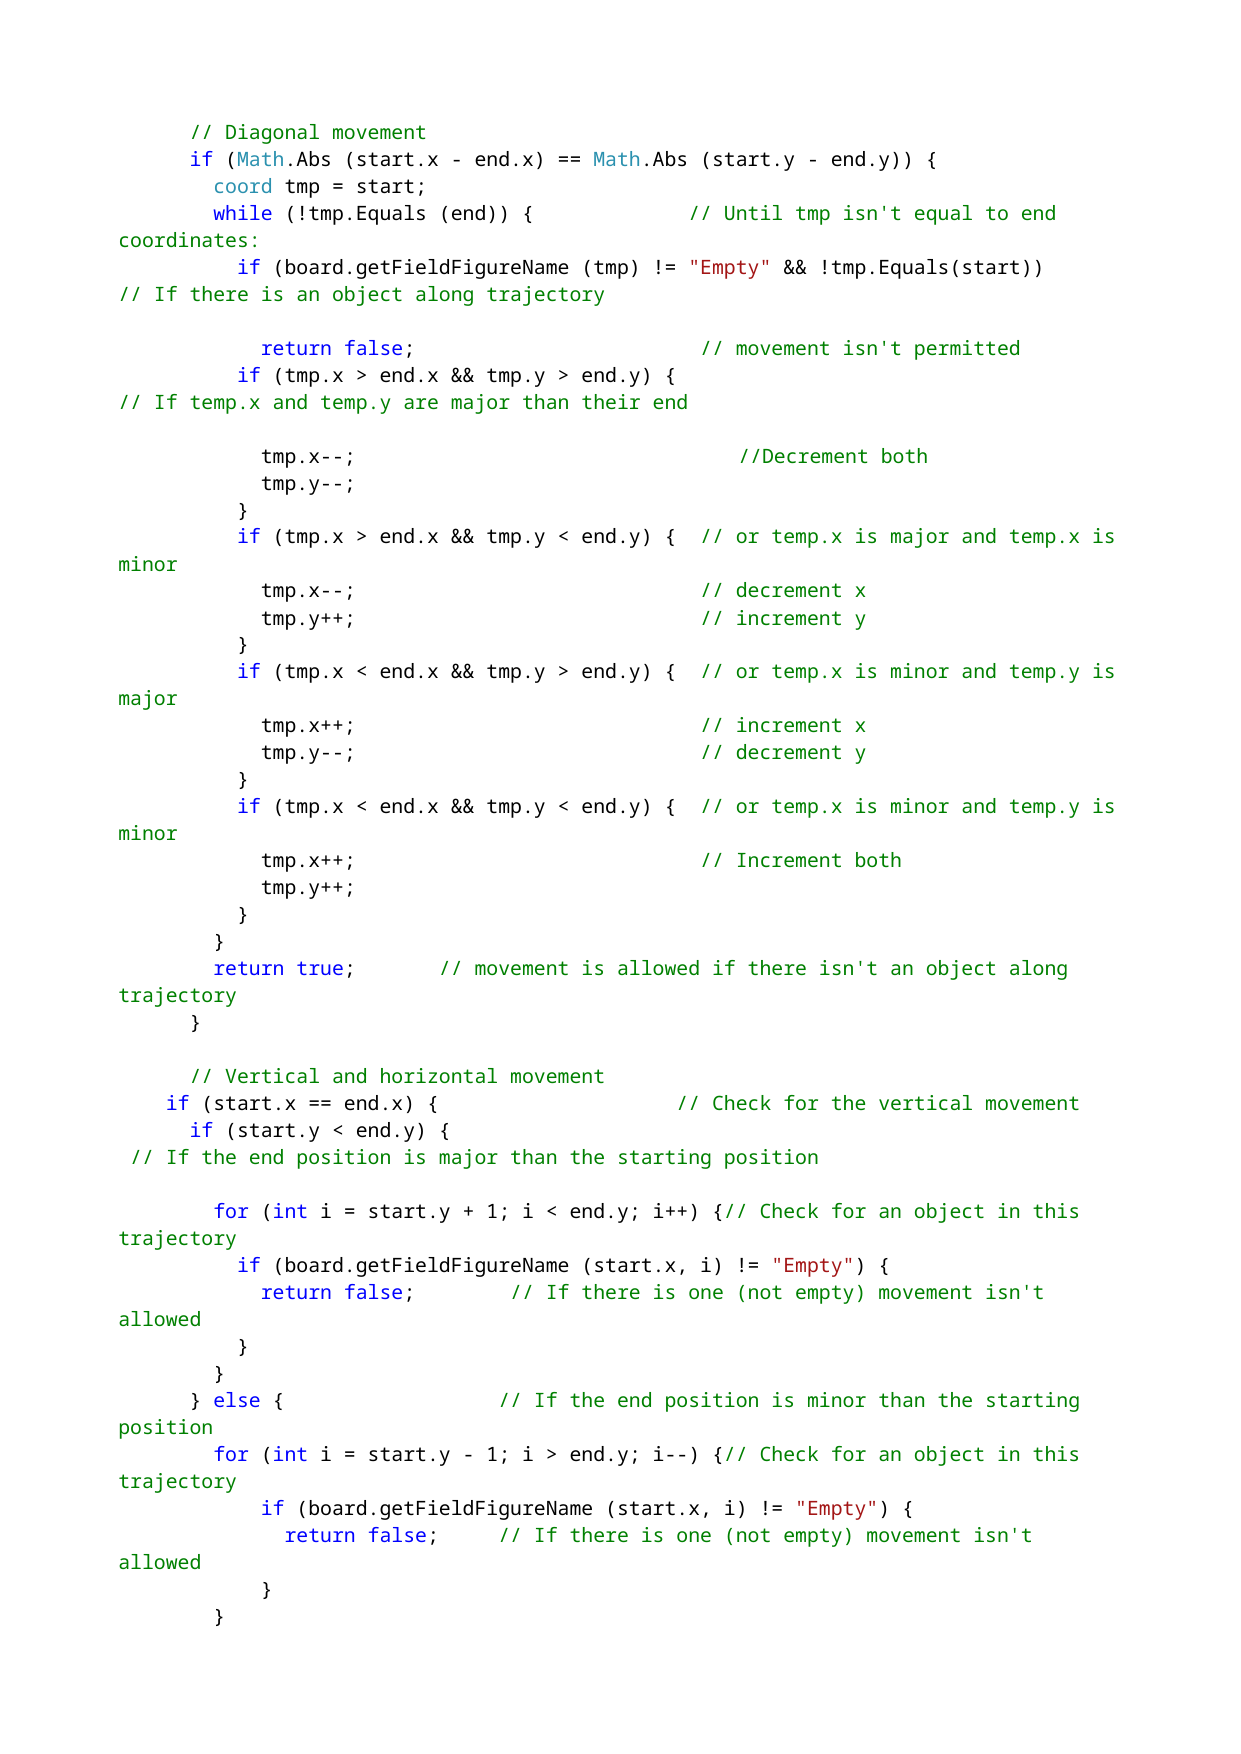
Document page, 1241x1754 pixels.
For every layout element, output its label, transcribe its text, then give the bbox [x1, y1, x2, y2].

text } else { // If the end position is minor than the starting position [118, 1386, 1122, 1440]
text tmp.x--; // decrement x [118, 577, 1122, 604]
text } [118, 927, 1122, 954]
text return false; // movement isn't permitted [118, 334, 1122, 361]
text tmp.y--; // decrement y [118, 739, 1122, 766]
text } [118, 631, 1122, 658]
text if (tmp.x > end.x && tmp.y < end.y) { // or temp.x is major and temp.x is minor [118, 523, 1122, 577]
text // If temp.x and temp.y are major than their end [118, 388, 1122, 415]
text if (tmp.x < end.x && tmp.y < end.y) { // or temp.x is minor and temp.y is minor [118, 793, 1122, 847]
text if (board.getFieldFigureName (start.x, i) != "Empty") { [118, 1494, 1122, 1521]
text return false; // If there is one (not empty) movement isn't allowed [118, 1521, 1122, 1575]
text } [118, 1359, 1122, 1386]
text } [118, 1332, 1122, 1359]
text tmp.x--; //Decrement both [118, 442, 1122, 469]
text return false; // If there is one (not empty) movement isn't allowed [118, 1278, 1122, 1332]
text for (int i = start.y - 1; i > end.y; i--) {// Check for an object in this trajectory [118, 1440, 1122, 1494]
text } [118, 766, 1122, 793]
text } [118, 496, 1122, 523]
text if (tmp.x > end.x && tmp.y > end.y) { [118, 361, 1122, 388]
text if (start.y < end.y) { [118, 1116, 1122, 1143]
text tmp.y--; [118, 469, 1122, 496]
text if (board.getFieldFigureName (start.x, i) != "Empty") { [118, 1251, 1122, 1278]
text } [118, 1575, 1122, 1602]
text tmp.x++; // Increment both [118, 847, 1122, 873]
text return true; // movement is allowed if there isn't an object along trajectory [118, 954, 1122, 1008]
text while (!tmp.Equals (end)) { // Until tmp isn't equal to end coordinates: [118, 199, 1122, 253]
text tmp.x++; // increment x [118, 712, 1122, 739]
text // If there is an object along trajectory [118, 280, 1122, 307]
text if (tmp.x < end.x && tmp.y > end.y) { // or temp.x is minor and temp.y is major [118, 658, 1122, 712]
text // If the end position is major than the starting position [118, 1143, 1122, 1170]
text } [118, 1602, 1122, 1629]
text if (start.x == end.x) { // Check for the vertical movement [118, 1089, 1122, 1116]
text for (int i = start.y + 1; i < end.y; i++) {// Check for an object in this trajectory [118, 1197, 1122, 1251]
text // Vertical and horizontal movement [118, 1062, 1122, 1089]
text } [118, 901, 1122, 927]
text // Diagonal movement [118, 118, 1122, 145]
text coord tmp = start; [118, 172, 1122, 199]
text } [118, 1008, 1122, 1035]
text if (board.getFieldFigureName (tmp) != "Empty" && !tmp.Equals(start)) [118, 253, 1122, 280]
text tmp.y++; [118, 873, 1122, 901]
text if (Math.Abs (start.x - end.x) == Math.Abs (start.y - end.y)) { [118, 145, 1122, 172]
text tmp.y++; // increment y [118, 604, 1122, 631]
